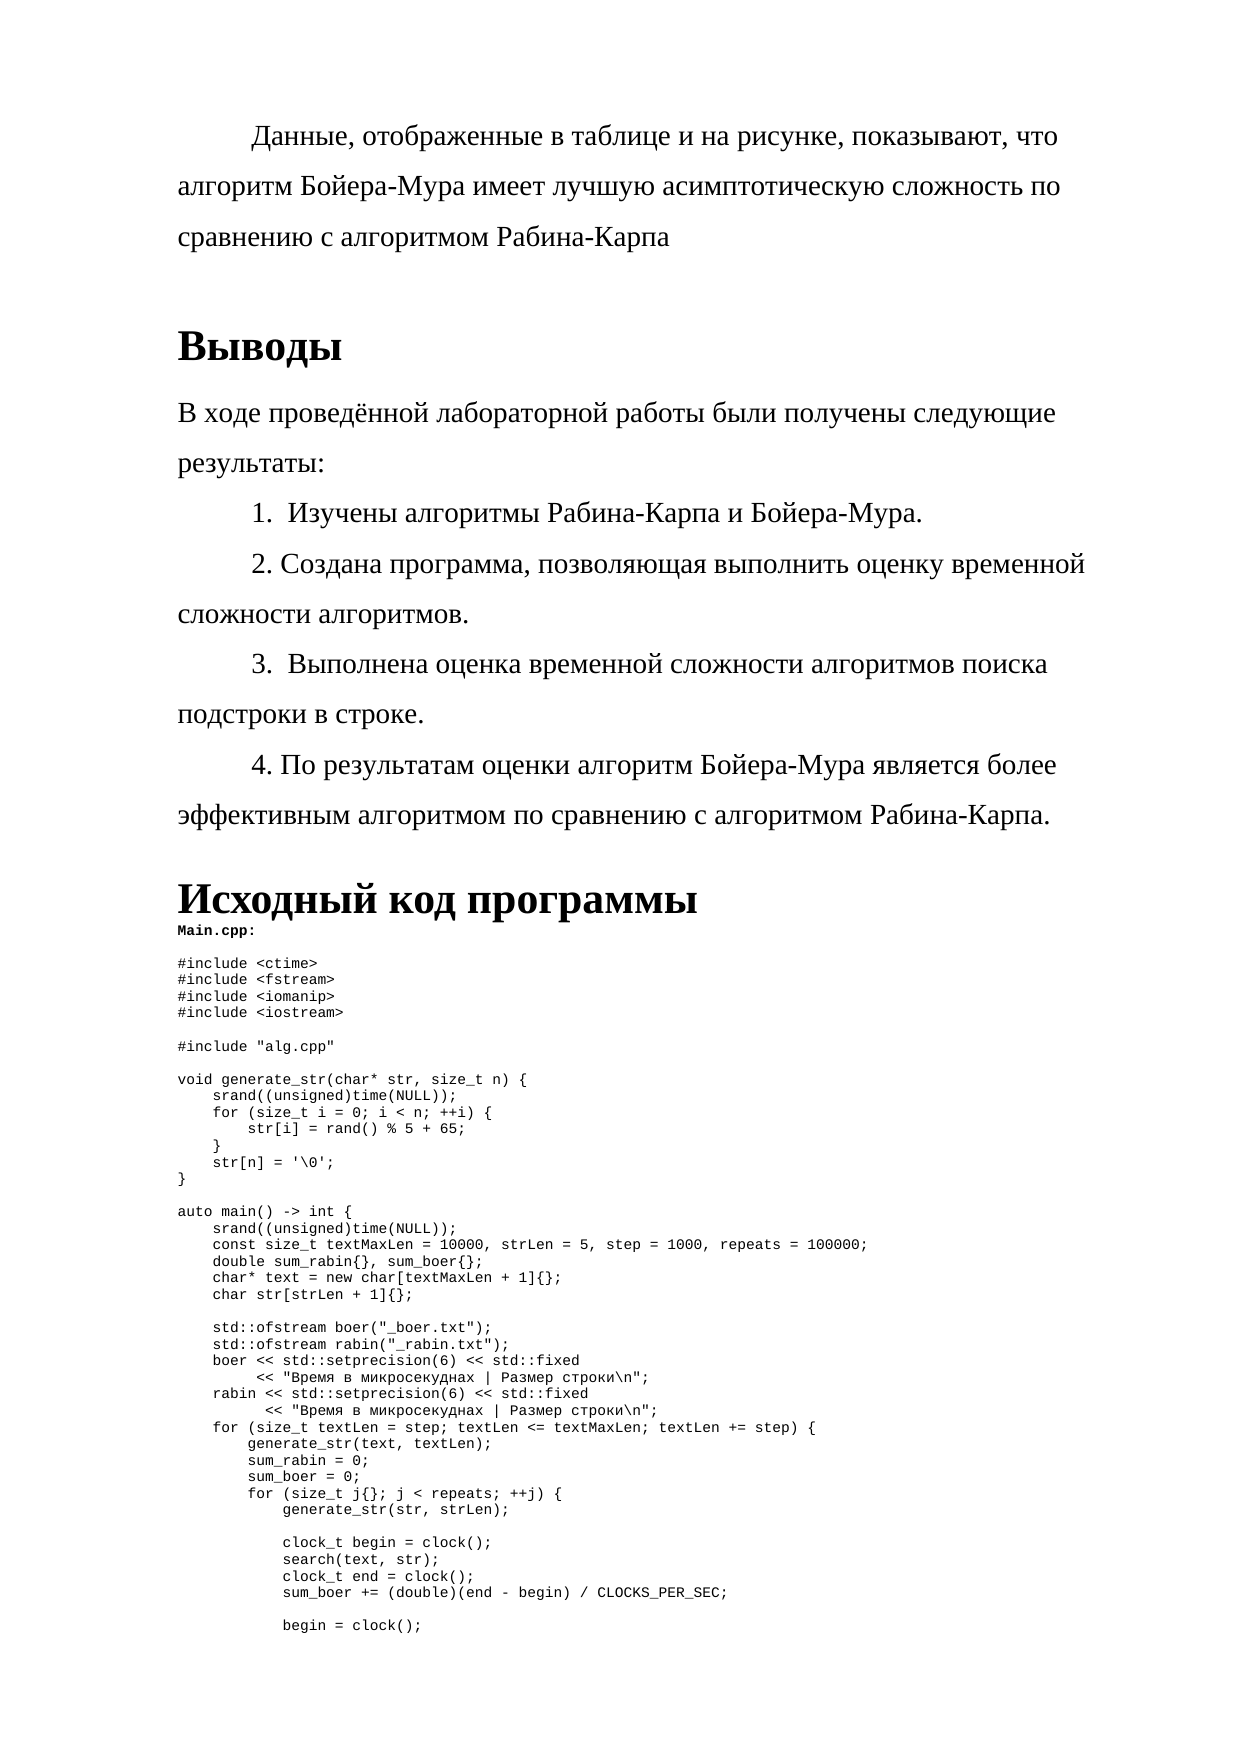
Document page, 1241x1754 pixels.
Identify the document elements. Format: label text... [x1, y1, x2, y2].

text clock_t begin = clock(); [177, 1536, 1152, 1552]
text srand((unsigned)time(NULL)); [177, 1088, 1152, 1105]
text 4. По результатам оценки алгоритм Бойера-Мура является более эффективным алгоритмом по сравнению с алгоритмом Рабина-Карпа. [177, 747, 1152, 831]
text double sum_rabin{}, sum_boer{}; [177, 1254, 1152, 1271]
text srand((unsigned)time(NULL)); [177, 1221, 1152, 1238]
text #include <iomanip> [177, 989, 1152, 1006]
text generate_str(text, textLen); [177, 1436, 1152, 1453]
text str[i] = rand() % 5 + 65; [177, 1122, 1152, 1138]
text 3. Выполнена оценка временной сложности алгоритмов поиска подстроки в строке. [177, 646, 1152, 730]
text std::ofstream boer("_boer.txt"); [177, 1320, 1152, 1337]
text #include <ctime> [177, 956, 1152, 973]
text generate_str(str, strLen); [177, 1503, 1152, 1519]
text << "Время в микросекуднах | Размер строки\n"; [177, 1370, 1152, 1387]
text const size_t textMaxLen = 10000, strLen = 5, step = 1000, repeats = 100000; [177, 1238, 1152, 1254]
text void generate_str(char* str, size_t n) { [177, 1072, 1152, 1088]
text 2. Создана программа, позволяющая выполнить оценку временной сложности алгоритмов. [177, 546, 1152, 629]
text auto main() -> int { [177, 1204, 1152, 1221]
text } [177, 1138, 1152, 1155]
text boer << std::setprecision(6) << std::fixed [177, 1353, 1152, 1370]
text #include <fstream> [177, 973, 1152, 989]
text for (size_t i = 0; i < n; ++i) { [177, 1105, 1152, 1122]
text В ходе проведённой лабораторной работы были получены следующие результаты: [177, 395, 1152, 479]
text for (size_t j{}; j < repeats; ++j) { [177, 1486, 1152, 1503]
text begin = clock(); [177, 1618, 1152, 1635]
text #include <iostream> [177, 1006, 1152, 1022]
text search(text, str); [177, 1552, 1152, 1569]
text std::ofstream rabin("_rabin.txt"); [177, 1337, 1152, 1353]
text << "Время в микросекуднах | Размер строки\n"; [177, 1403, 1152, 1420]
text 1. Изучены алгоритмы Рабина-Карпа и Бойера-Мура. [177, 495, 1152, 529]
text for (size_t textLen = step; textLen <= textMaxLen; textLen += step) { [177, 1420, 1152, 1436]
text Данные, отображенные в таблице и на рисунке, показывают, что алгоритм Бойера-Мура имеет лучшую асимптотическую сложность по сравнению с алгоритмом Рабина-Карпа [177, 118, 1152, 252]
text sum_rabin = 0; [177, 1453, 1152, 1469]
text } [177, 1171, 1152, 1188]
text str[n] = '\0'; [177, 1155, 1152, 1171]
text sum_boer = 0; [177, 1469, 1152, 1486]
text #include "alg.cpp" [177, 1039, 1152, 1055]
subtitle Исходный код программы [177, 873, 1152, 923]
text rabin << std::setprecision(6) << std::fixed [177, 1387, 1152, 1403]
text sum_boer += (double)(end - begin) / CLOCKS_PER_SEC; [177, 1585, 1152, 1602]
text char* text = new char[textMaxLen + 1]{}; [177, 1271, 1152, 1287]
text clock_t end = clock(); [177, 1569, 1152, 1585]
text char str[strLen + 1]{}; [177, 1287, 1152, 1304]
text Выводы [177, 319, 1152, 370]
text Main.cpp: [177, 923, 1152, 939]
